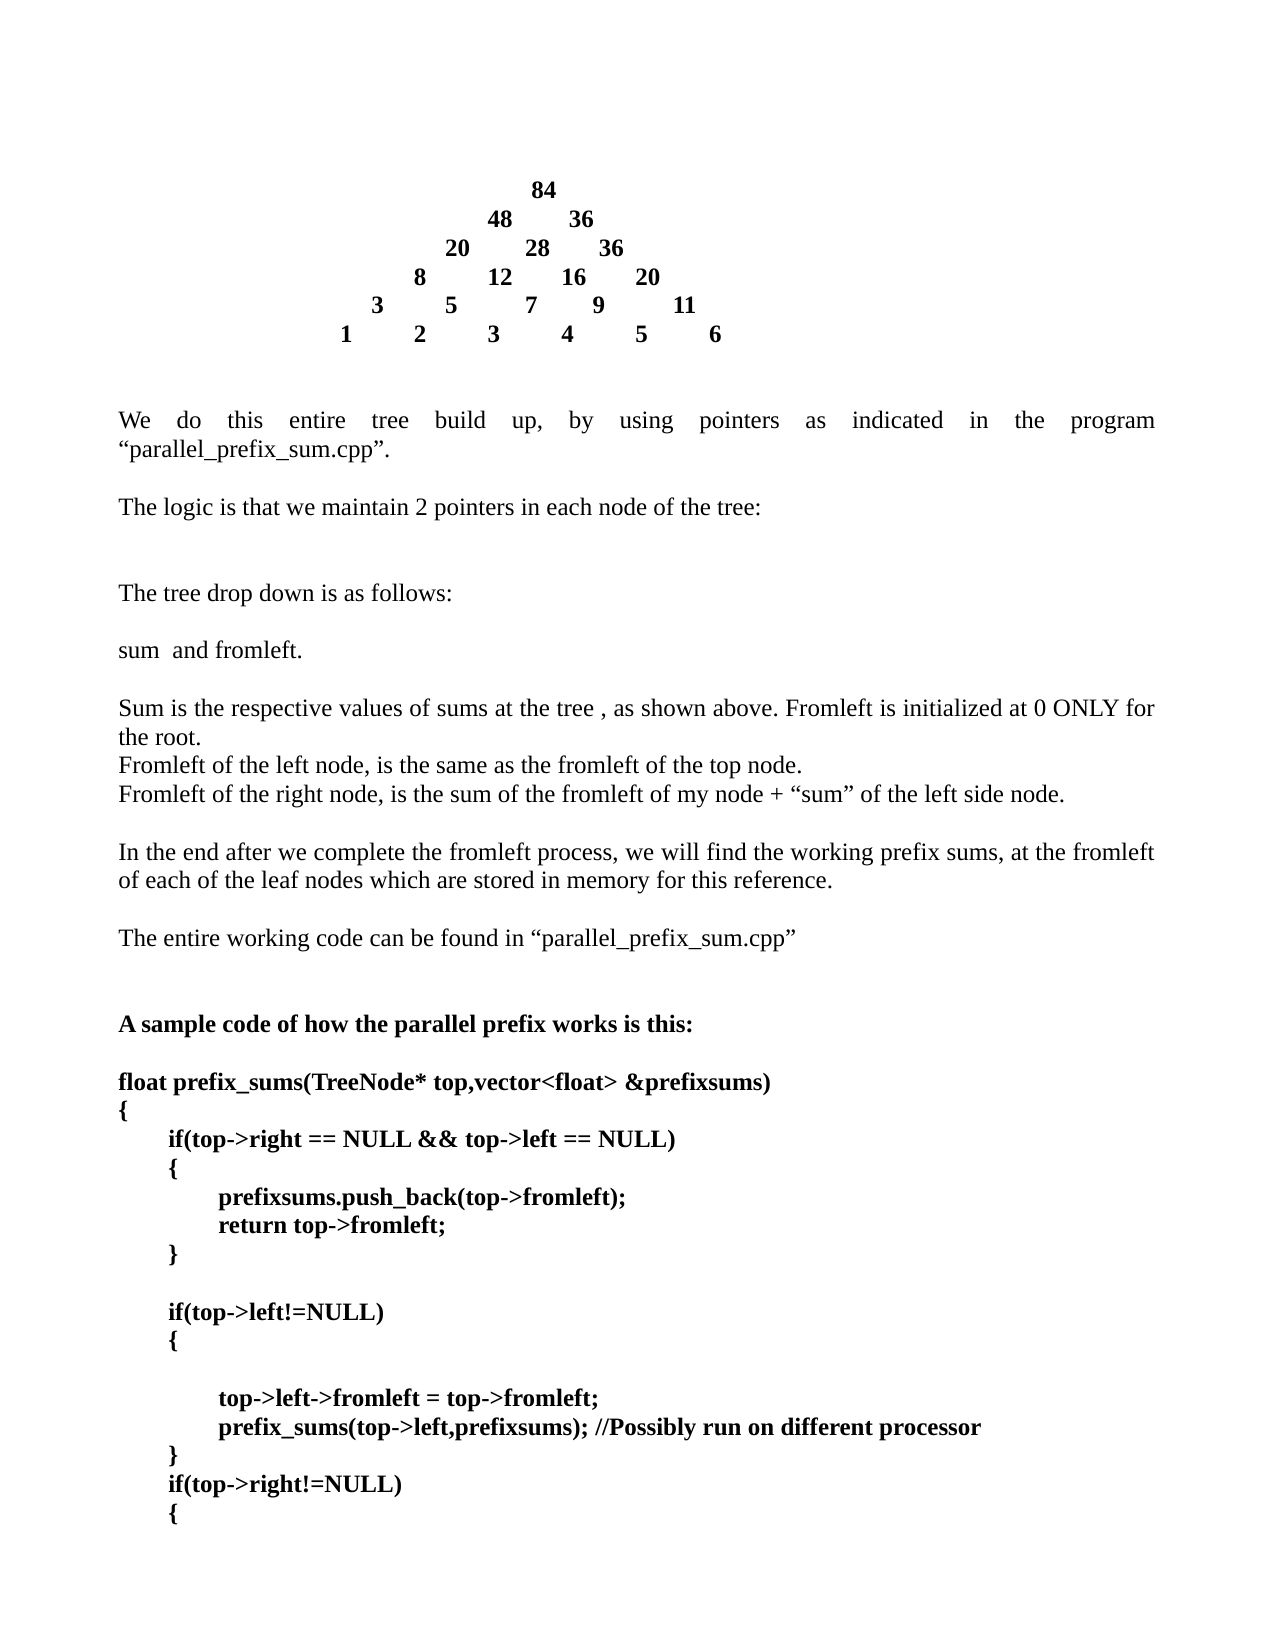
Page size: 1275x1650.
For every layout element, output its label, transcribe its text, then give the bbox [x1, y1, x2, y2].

text { [118, 1153, 1157, 1182]
text sum and fromleft. [118, 636, 1157, 664]
text We do this entire tree build up, by using pointers as indicated in the program “parallel_prefix_sum.cpp”. [118, 406, 1157, 463]
text 20 28 36 [118, 233, 1157, 262]
text 48 36 [118, 204, 1157, 233]
text { [118, 1498, 1157, 1527]
text prefixsums.push_back(top->fromleft); [118, 1182, 1157, 1211]
text } [118, 1441, 1157, 1469]
text 8 12 16 20 [118, 262, 1157, 291]
text Fromleft of the right node, is the sum of the fromleft of my node + “sum” of the left side node. [118, 779, 1157, 808]
text { [118, 1326, 1157, 1354]
text The logic is that we maintain 2 pointers in each node of the tree: [118, 492, 1157, 521]
text The tree drop down is as follows: [118, 578, 1157, 607]
text if(top->left!=NULL) [118, 1297, 1157, 1326]
text In the end after we complete the fromleft process, we will find the working prefix sums, at the fromleft of each of the leaf nodes which are stored in memory for this reference. [118, 837, 1157, 894]
text The entire working code can be found in “parallel_prefix_sum.cpp” [118, 923, 1157, 952]
text return top->fromleft; [118, 1211, 1157, 1239]
text top->left->fromleft = top->fromleft; [118, 1383, 1157, 1412]
text A sample code of how the parallel prefix works is this: [118, 1009, 1157, 1038]
text if(top->right == NULL && top->left == NULL) [118, 1124, 1157, 1153]
text 1 2 3 4 5 6 [118, 319, 1157, 348]
text 84 [118, 176, 1157, 204]
text } [118, 1239, 1157, 1268]
text Fromleft of the left node, is the same as the fromleft of the top node. [118, 751, 1157, 779]
text float prefix_sums(TreeNode* top,vector<float> &prefixsums) [118, 1067, 1157, 1096]
text { [118, 1096, 1157, 1124]
text prefix_sums(top->left,prefixsums); //Possibly run on different processor [118, 1412, 1157, 1441]
text Sum is the respective values of sums at the tree , as shown above. Fromleft is initialized at 0 ONLY for the root. [118, 693, 1157, 751]
text 3 5 7 9 11 [118, 291, 1157, 319]
text if(top->right!=NULL) [118, 1469, 1157, 1498]
